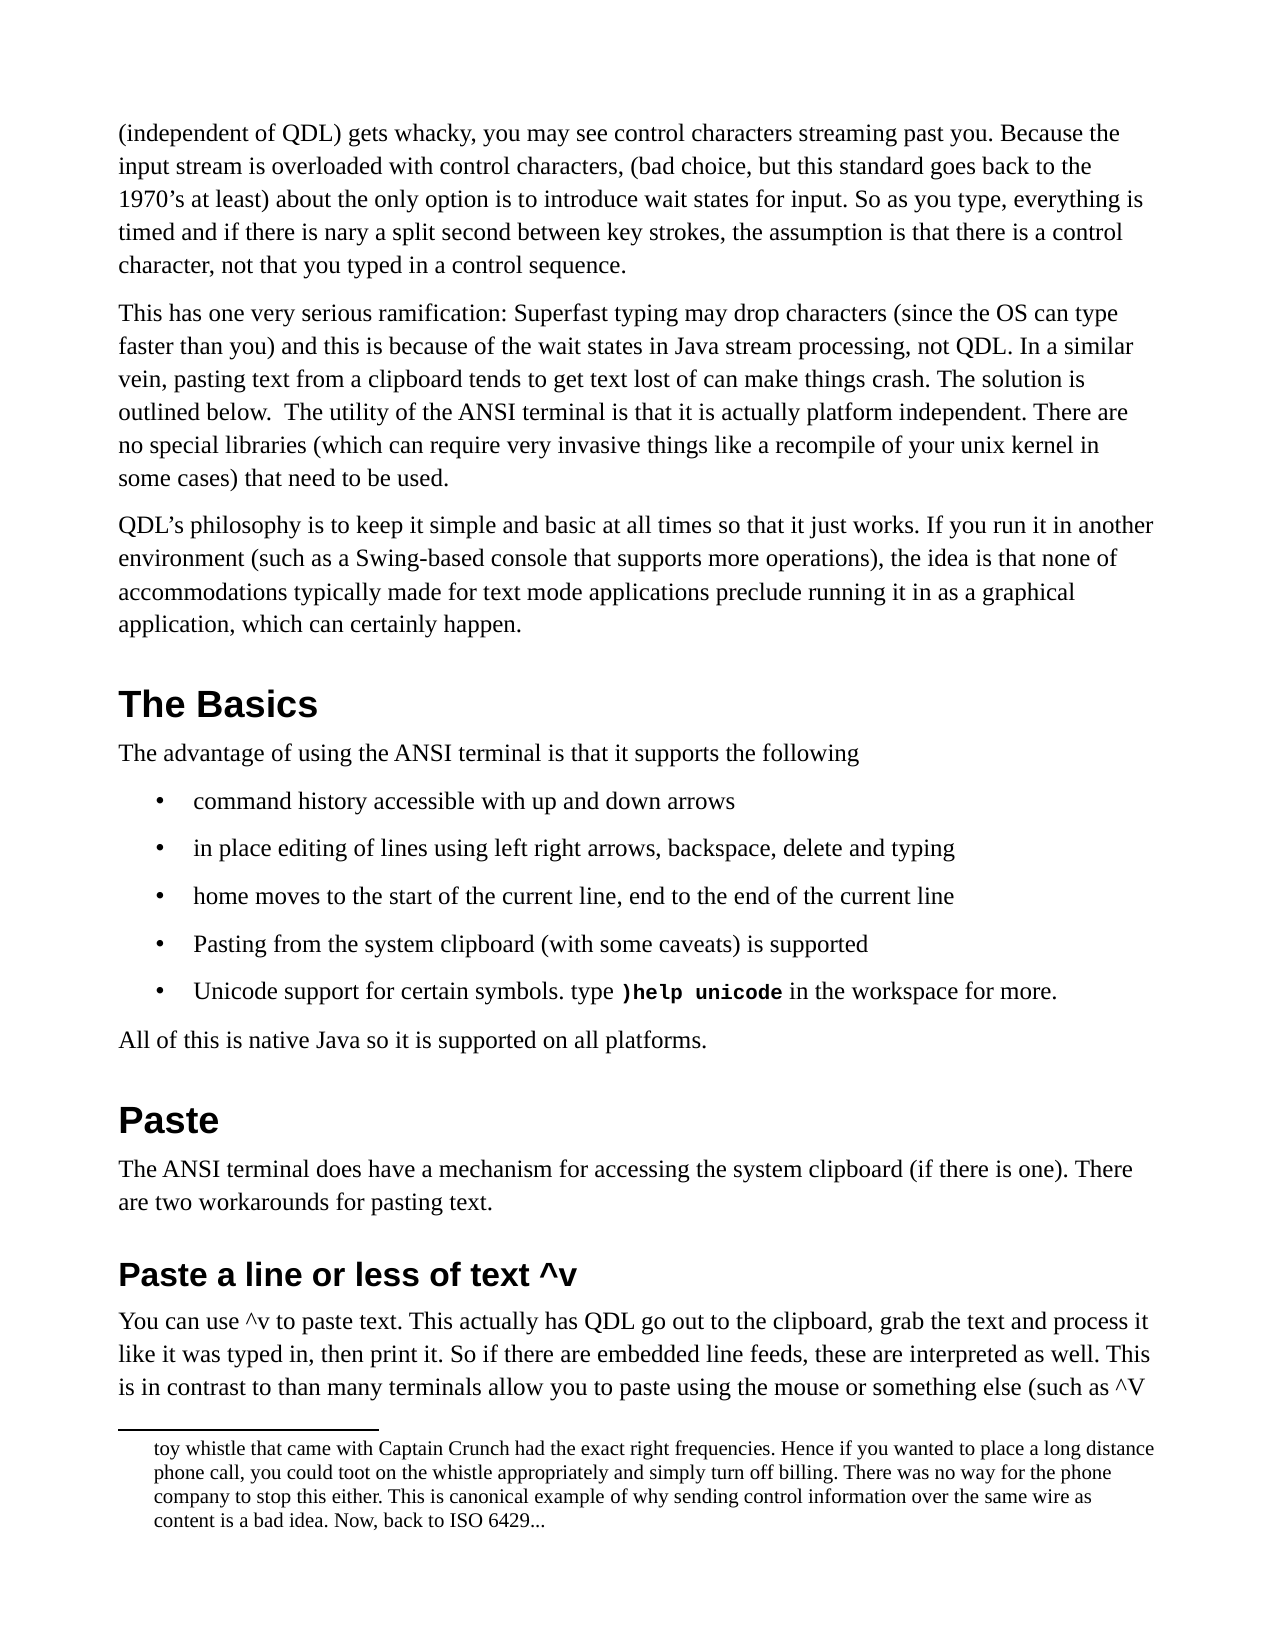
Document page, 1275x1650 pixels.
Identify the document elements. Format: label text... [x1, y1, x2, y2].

text The advantage of using the ANSI terminal is that it supports the following [118, 738, 1157, 767]
text toy whistle that came with Captain Crunch had the exact right frequencies. Hence if you wanted to place a long distance phone call, you could toot on the whistle appropriately and simply turn off billing. There was no way for the phone company to stop this either. This is canonical example of why sending control information over the same wire as content is a bad idea. Now, back to ISO 6429... [118, 1436, 1157, 1532]
text The ANSI terminal does have a mechanism for accessing the system clipboard (if there is one). There are two workarounds for pasting text. [118, 1154, 1157, 1215]
list Unicode support for certain symbols. type )help unicode in the workspace for more. [156, 976, 1157, 1006]
subtitle Paste a line or less of text ^v [118, 1255, 1157, 1294]
subtitle Paste [118, 1097, 1157, 1141]
list in place editing of lines using left right arrows, backspace, delete and typing [156, 833, 1157, 862]
list command history accessible with up and down arrows [156, 786, 1157, 815]
text QDL’s philosophy is to keep it simple and basic at all times so that it just works. If you run it in another environment (such as a Swing-based console that supports more operations), the idea is that none of accommodations typically made for text mode applications preclude running it in as a graphical application, which can certainly happen. [118, 511, 1157, 638]
text You can use ^v to paste text. This actually has QDL go out to the clipboard, grab the text and process it like it was typed in, then print it. So if there are embedded line feeds, these are interpreted as well. This is in contrast to than many terminals allow you to paste using the mouse or something else (such as ^V [118, 1306, 1157, 1401]
text (independent of QDL) gets whacky, you may see control characters streaming past you. Because the input stream is overloaded with control characters, (bad choice, but this standard goes back to the 1970’s at least) about the only option is to introduce wait states for input. So as you type, everything is timed and if there is nary a split second between key strokes, the assumption is that there is a control character, not that you typed in a control sequence. [118, 118, 1157, 279]
text All of this is native Java so it is supported on all platforms. [118, 1025, 1157, 1054]
text This has one very serious ramification: Superfast typing may drop characters (since the OS can type faster than you) and this is because of the wait states in Java stream processing, not QDL. In a similar vein, pasting text from a clipboard tends to get text lost of can make things crash. The solution is outlined below. The utility of the ANSI terminal is that it is actually platform independent. There are no special libraries (which can require very invasive things like a recompile of your unix kernel in some cases) that need to be used. [118, 298, 1157, 492]
subtitle The Basics [118, 682, 1157, 726]
list Pasting from the system clipboard (with some caveats) is supported [156, 929, 1157, 957]
list home moves to the start of the current line, end to the end of the current line [156, 881, 1157, 910]
